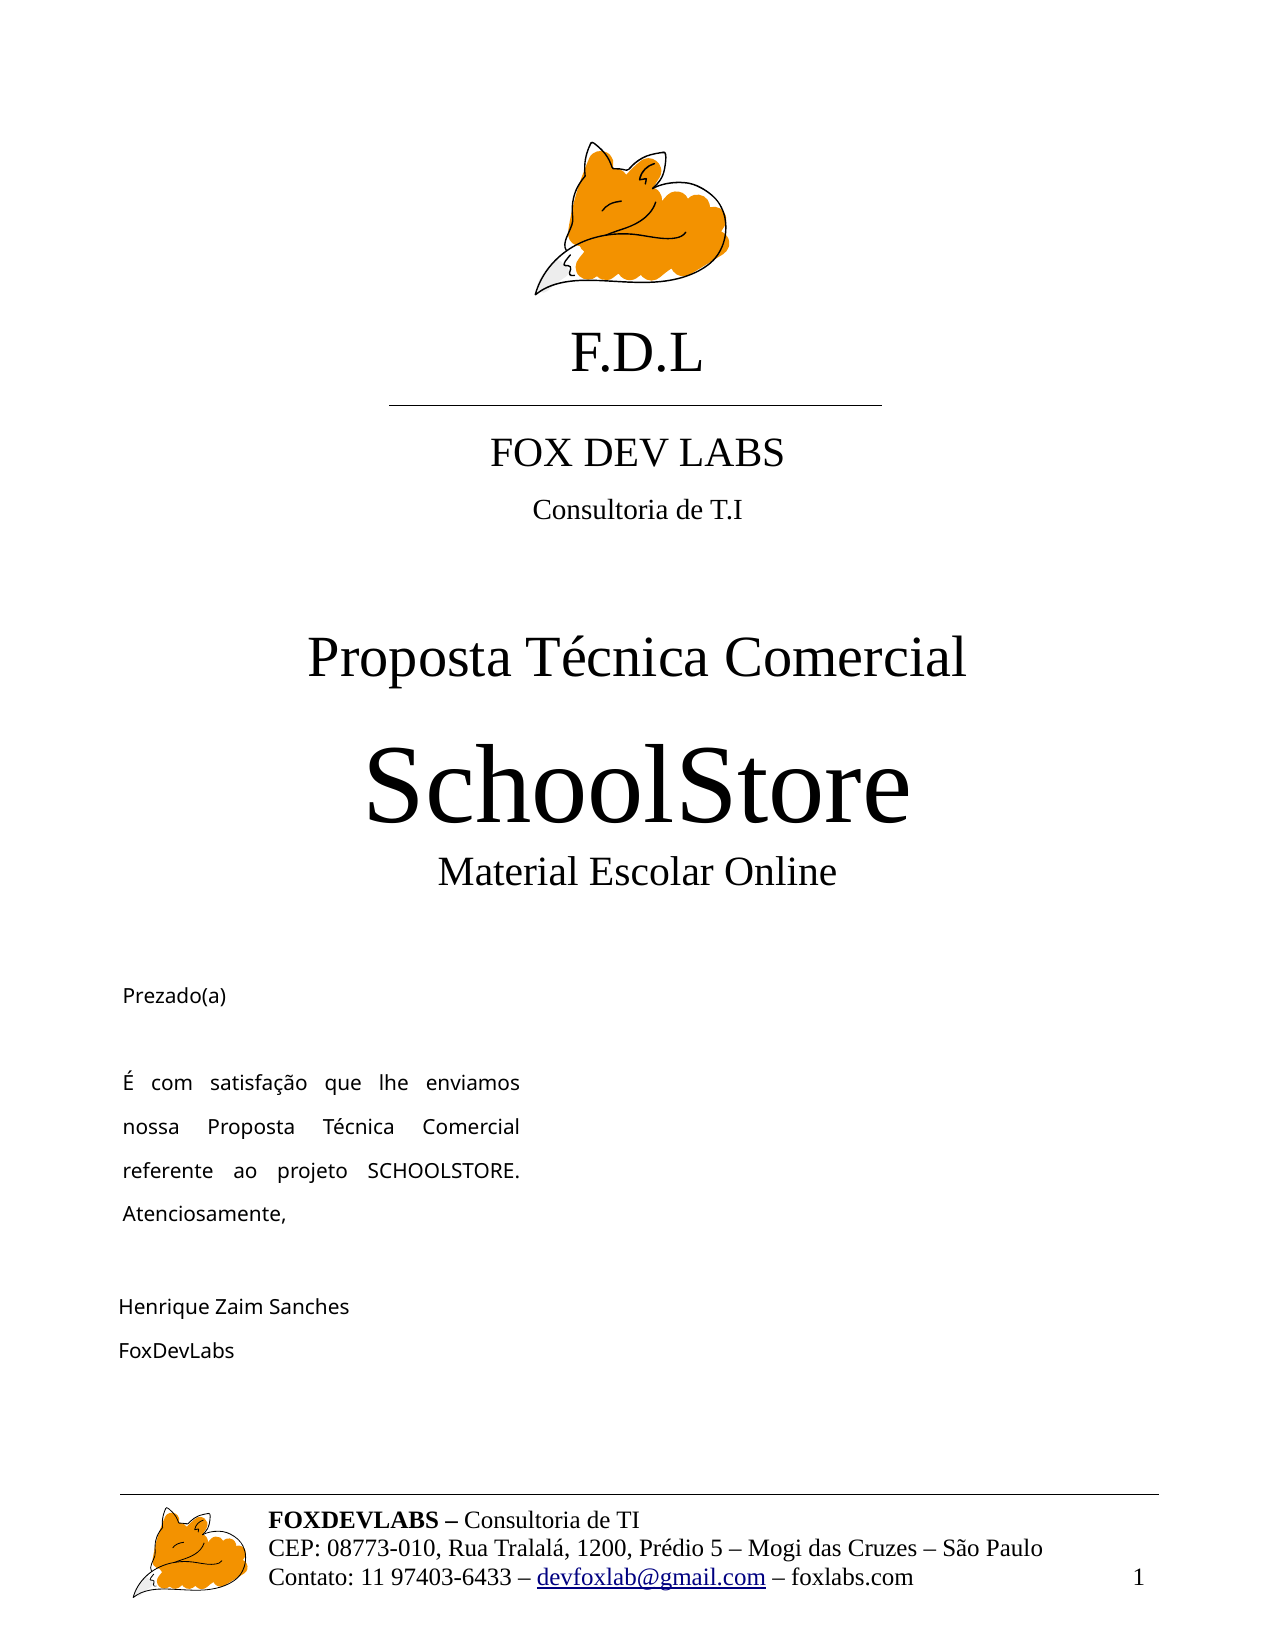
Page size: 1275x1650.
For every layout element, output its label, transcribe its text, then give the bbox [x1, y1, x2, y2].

text FOX DEV LABS [118, 427, 1157, 475]
text Material Escolar Online [118, 847, 1157, 894]
text Proposta Técnica Comercial [118, 621, 1157, 688]
text F.D.L [118, 317, 1157, 384]
text SchoolStore [118, 717, 1157, 847]
text Henrique Zaim Sanches FoxDevLabs [118, 1277, 1157, 1364]
text Consultoria de T.I [118, 492, 1157, 526]
